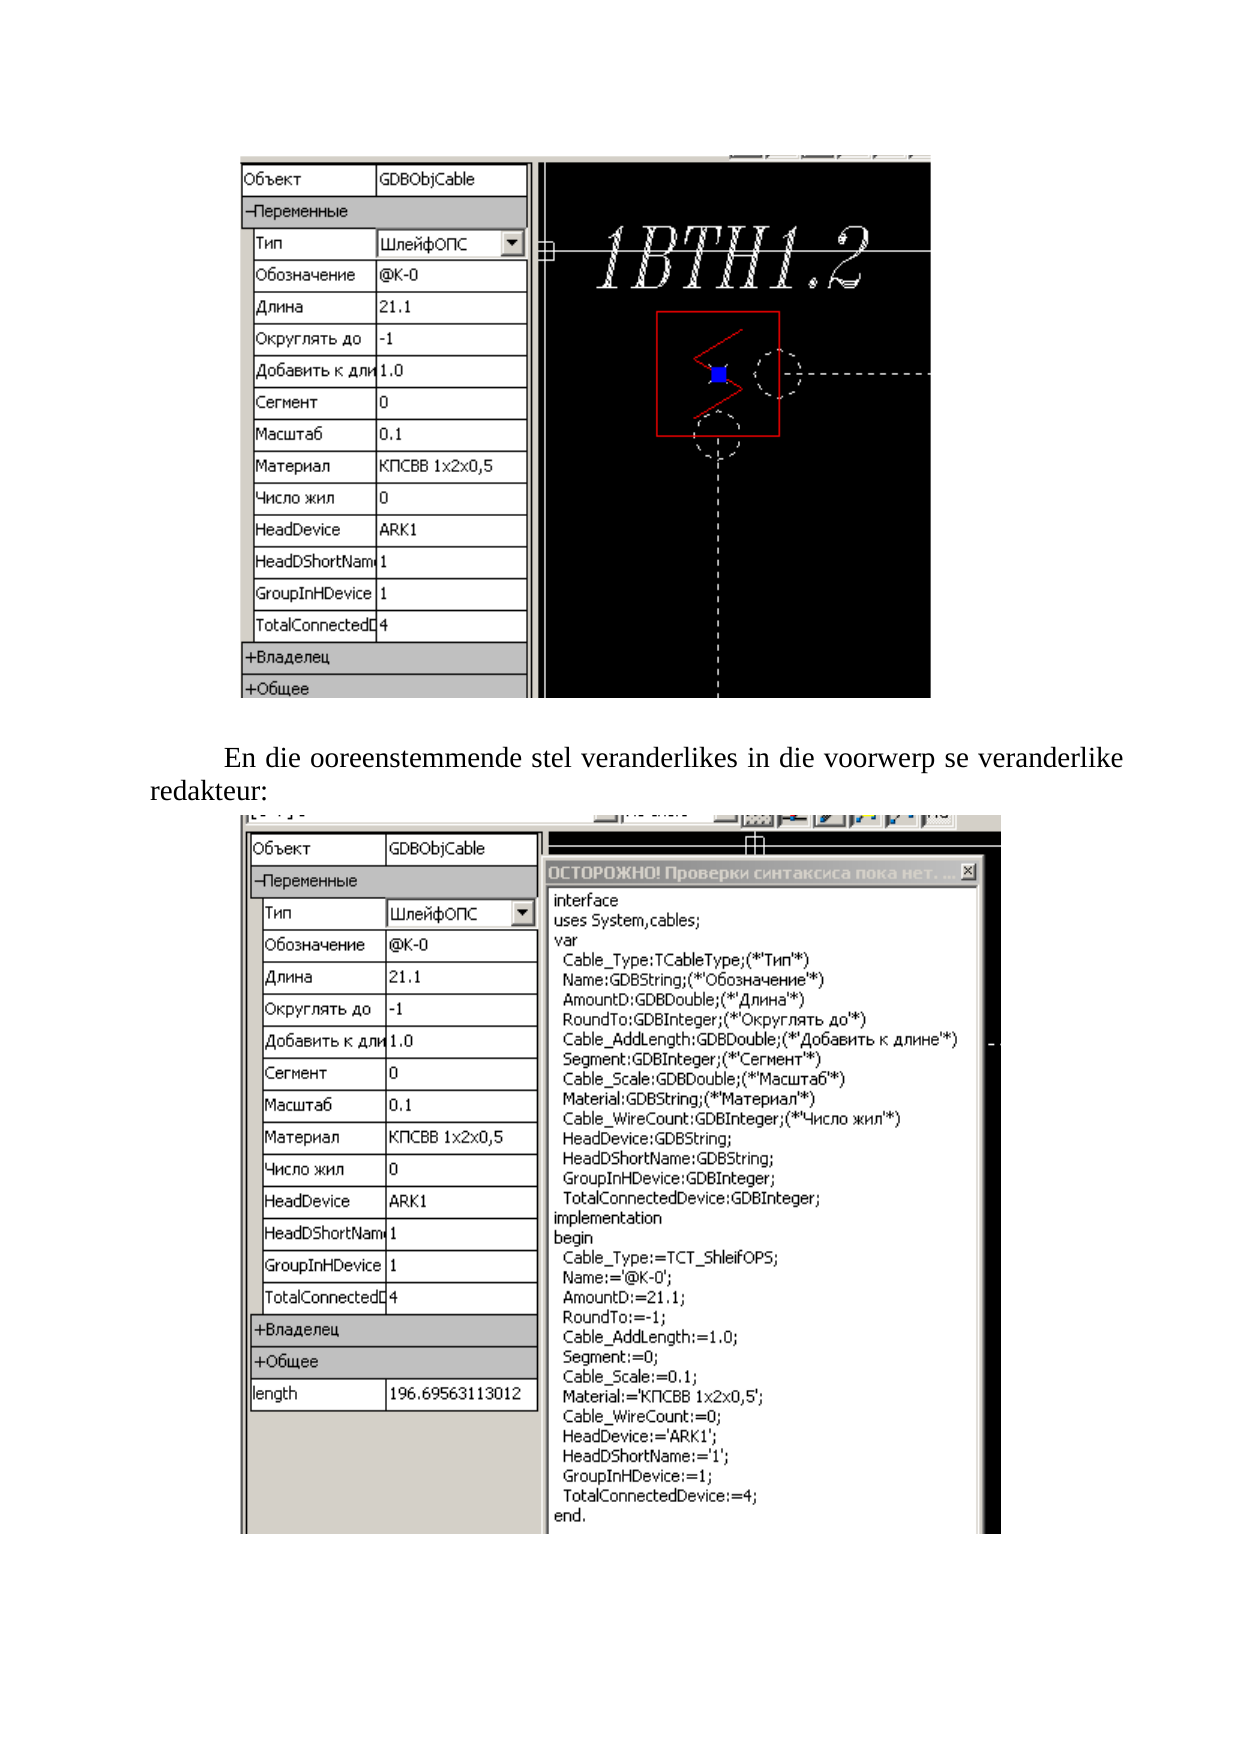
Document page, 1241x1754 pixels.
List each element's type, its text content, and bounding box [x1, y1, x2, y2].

text En die ooreenstemmende stel veranderlikes in die voorwerp se veranderlike redakteur: [150, 740, 1125, 807]
